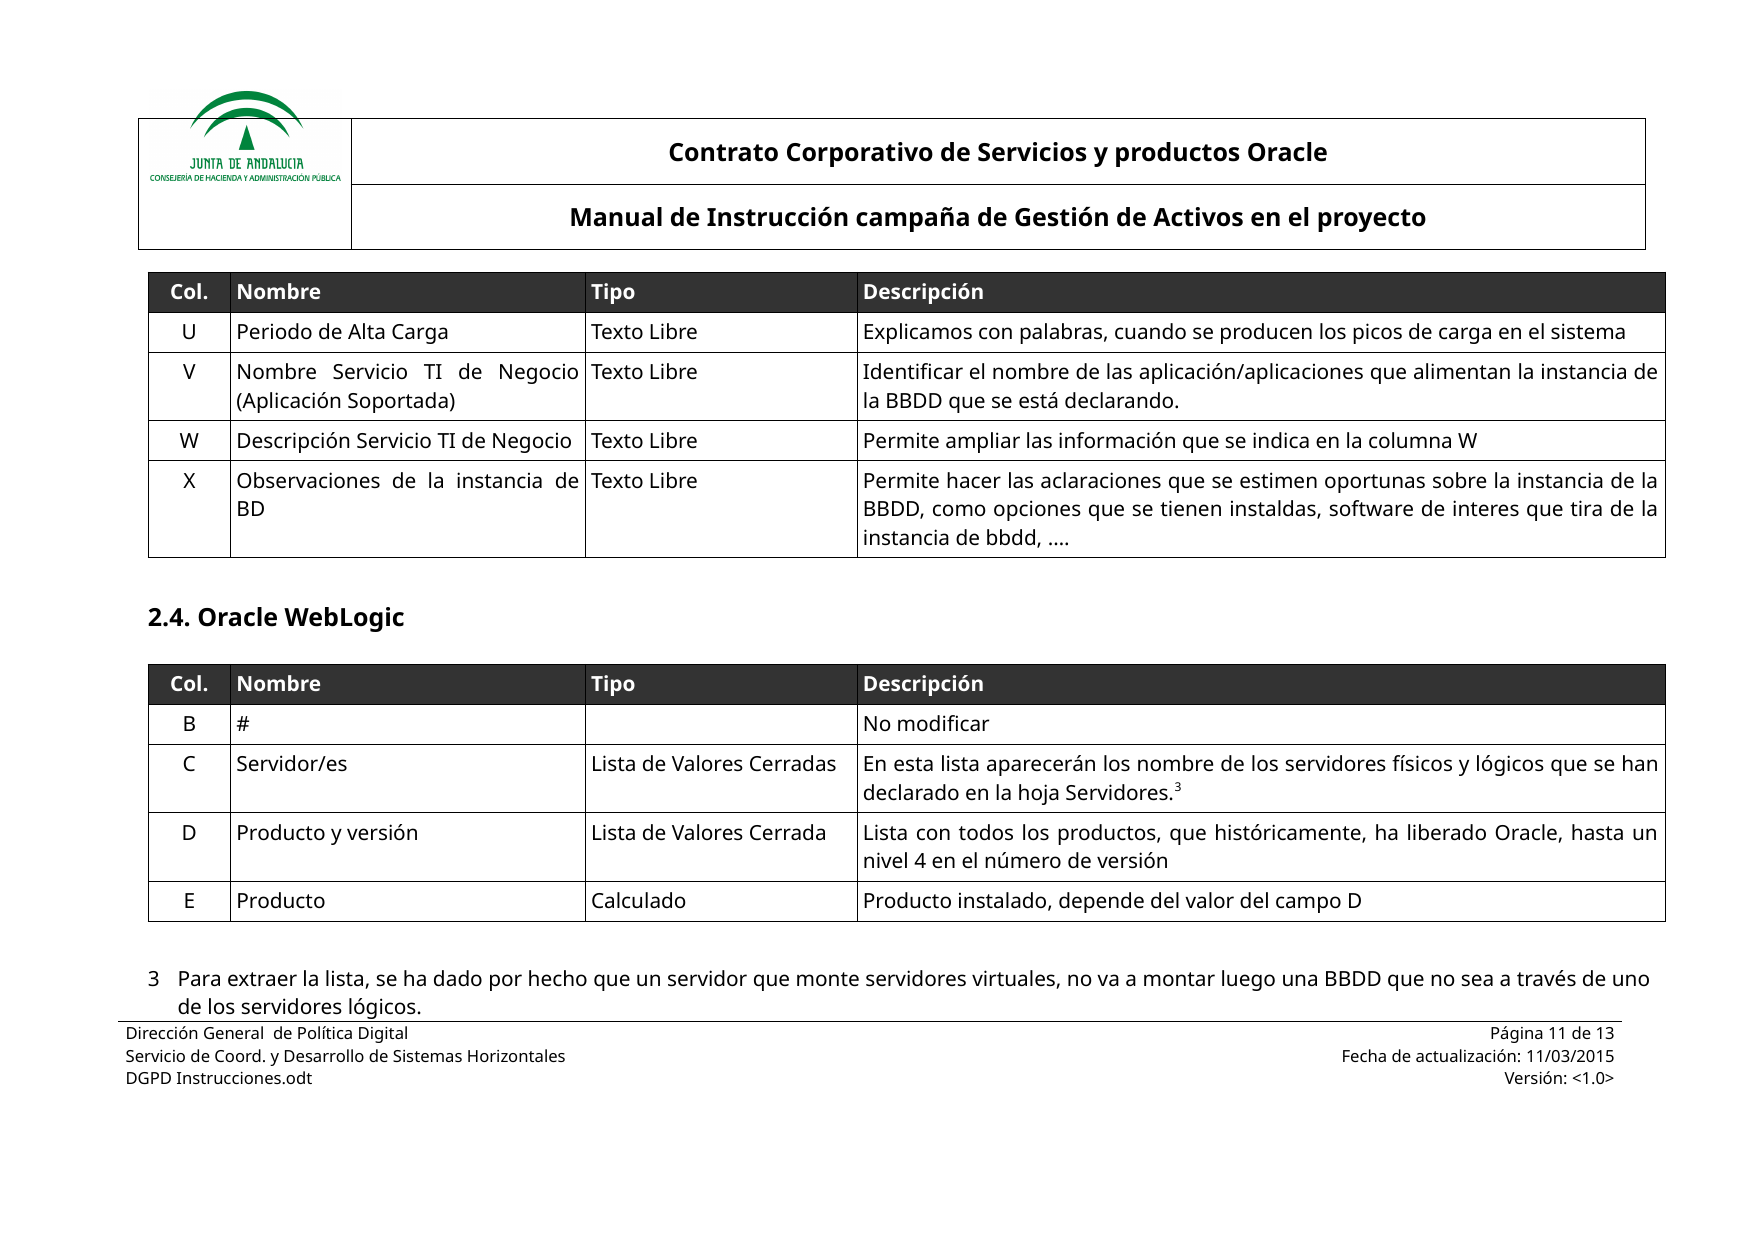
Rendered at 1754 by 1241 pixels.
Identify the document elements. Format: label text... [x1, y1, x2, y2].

table_cell Periodo de Alta Carga [231, 313, 585, 352]
table_cell Nombre Servicio TI de Negocio (Aplicación Soportada) [231, 353, 585, 420]
table_cell Lista de Valores Cerradas [586, 745, 857, 812]
table_cell En esta lista aparecerán los nombre de los servidores físicos y lógicos que se han declarado en la hoja Servidores. [858, 745, 1665, 812]
table_cell D [149, 813, 230, 881]
table_cell U [149, 313, 230, 352]
table_cell Calculado [586, 882, 857, 921]
table_header Nombre [231, 665, 585, 704]
table_cell E [149, 882, 230, 921]
table_cell Producto instalado, depende del valor del campo D [858, 882, 1665, 921]
table_cell Lista con todos los productos, que históricamente, ha liberado Oracle, hasta un nivel 4 en el número de versión [858, 813, 1665, 881]
picture [149, 89, 342, 118]
table_cell Texto Libre [586, 421, 857, 460]
table_cell Identificar el nombre de las aplicación/aplicaciones que alimentan la instancia de la BBDD que se está declarando. [858, 353, 1665, 420]
table_cell Permite ampliar las información que se indica en la columna W [858, 421, 1665, 460]
table_cell Producto [231, 882, 585, 921]
table_header Tipo [586, 273, 857, 312]
table_cell Texto Libre [586, 461, 857, 557]
table_header Descripción [858, 665, 1665, 704]
table_header Nombre [231, 273, 585, 312]
table_cell # [231, 705, 585, 744]
table_cell No modificar [858, 705, 1665, 744]
table_cell Lista de Valores Cerrada [586, 813, 857, 881]
table_cell B [149, 705, 230, 744]
table_cell Explicamos con palabras, cuando se producen los picos de carga en el sistema [858, 313, 1665, 352]
table_cell Texto Libre [586, 353, 857, 420]
table_cell C [149, 745, 230, 812]
table_header Col. [149, 665, 230, 704]
picture [149, 119, 342, 182]
table_header Descripción [858, 273, 1665, 312]
table_cell Producto y versión [231, 813, 585, 881]
table_cell [586, 705, 857, 744]
table_cell Servidor/es [231, 745, 585, 812]
table_header Col. [149, 273, 230, 312]
table_cell V [149, 353, 230, 420]
subtitle Oracle WebLogic [148, 599, 1665, 634]
table_cell Descripción Servicio TI de Negocio [231, 421, 585, 460]
table_cell Texto Libre [586, 313, 857, 352]
table_cell Permite hacer las aclaraciones que se estimen oportunas sobre la instancia de la BBDD, como opciones que se tienen instaldas, software de interes que tira de la instancia de bbdd, …. [858, 461, 1665, 557]
table_header Tipo [586, 665, 857, 704]
table_cell W [149, 421, 230, 460]
table_cell X [149, 461, 230, 557]
table_cell Observaciones de la instancia de BD [231, 461, 585, 557]
